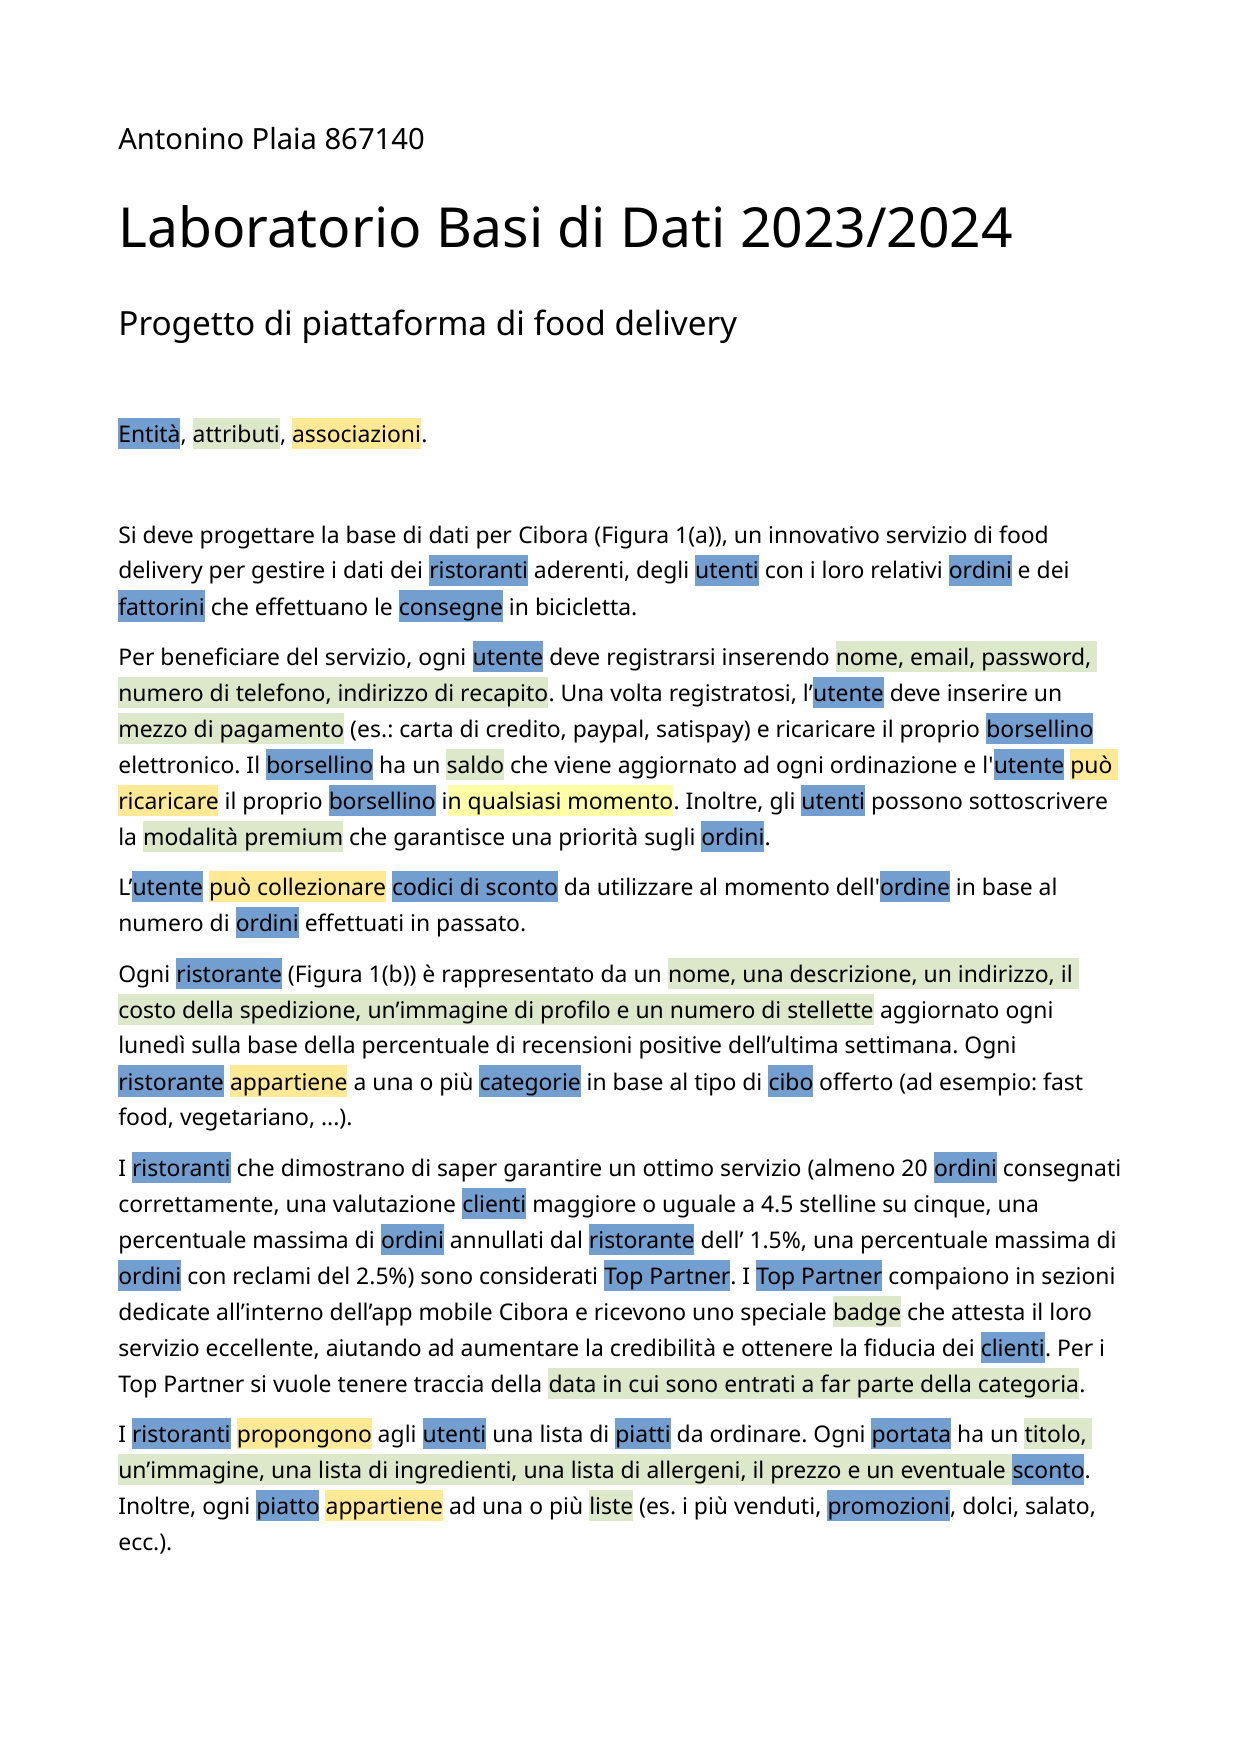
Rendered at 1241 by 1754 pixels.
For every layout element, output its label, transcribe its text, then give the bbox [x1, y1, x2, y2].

text Laboratorio Basi di Dati 2023/2024 [118, 189, 1122, 264]
text L’utente può collezionare codici di sconto da utilizzare al momento dell'ordine in base al numero di ordini effettuati in passato. [118, 871, 1122, 938]
text Ogni ristorante (Figura 1(b)) è rappresentato da un nome, una descrizione, un indirizzo, il costo della spedizione, un’immagine di profilo e un numero di stellette aggiornato ogni lunedì sulla base della percentuale di recensioni positive dell’ultima settimana. Ogni ristorante appartiene a una o più categorie in base al tipo di cibo offerto (ad esempio: fast food, vegetariano, ...). [118, 958, 1122, 1133]
text Antonino Plaia 867140 [118, 118, 1122, 158]
text Si deve progettare la base di dati per Cibora (Figura 1(a)), un innovativo servizio di food delivery per gestire i dati dei ristoranti aderenti, degli utenti con i loro relativi ordini e dei fattorini che effettuano le consegne in bicicletta. [118, 518, 1122, 622]
text I ristoranti che dimostrano di saper garantire un ottimo servizio (almeno 20 ordini consegnati correttamente, una valutazione clienti maggiore o uguale a 4.5 stelline su cinque, una percentuale massima di ordini annullati dal ristorante dell’ 1.5%, una percentuale massima di ordini con reclami del 2.5%) sono considerati Top Partner. I Top Partner compaiono in sezioni dedicate all’interno dell’app mobile Cibora e ricevono uno speciale badge che attesta il loro servizio eccellente, aiutando ad aumentare la credibilità e ottenere la fiducia dei clienti. Per i Top Partner si vuole tenere traccia della data in cui sono entrati a far parte della categoria. [118, 1152, 1122, 1399]
text Entità, attributi, associazioni. [118, 417, 1122, 449]
text Progetto di piattaforma di food delivery [118, 300, 1122, 346]
text I ristoranti propongono agli utenti una lista di piatti da ordinare. Ogni portata ha un titolo, un’immagine, una lista di ingredienti, una lista di allergeni, il prezzo e un eventuale sconto. Inoltre, ogni piatto appartiene ad una o più liste (es. i più venduti, promozioni, dolci, salato, ecc.). [118, 1418, 1122, 1557]
text Per beneficiare del servizio, ogni utente deve registrarsi inserendo nome, email, password, numero di telefono, indirizzo di recapito. Una volta registratosi, l’utente deve inserire un mezzo di pagamento (es.: carta di credito, paypal, satispay) e ricaricare il proprio borsellino elettronico. Il borsellino ha un saldo che viene aggiornato ad ogni ordinazione e l'utente può ricaricare il proprio borsellino in qualsiasi momento. Inoltre, gli utenti possono sottoscrivere la modalità premium che garantisce una priorità sugli ordini. [118, 641, 1122, 852]
